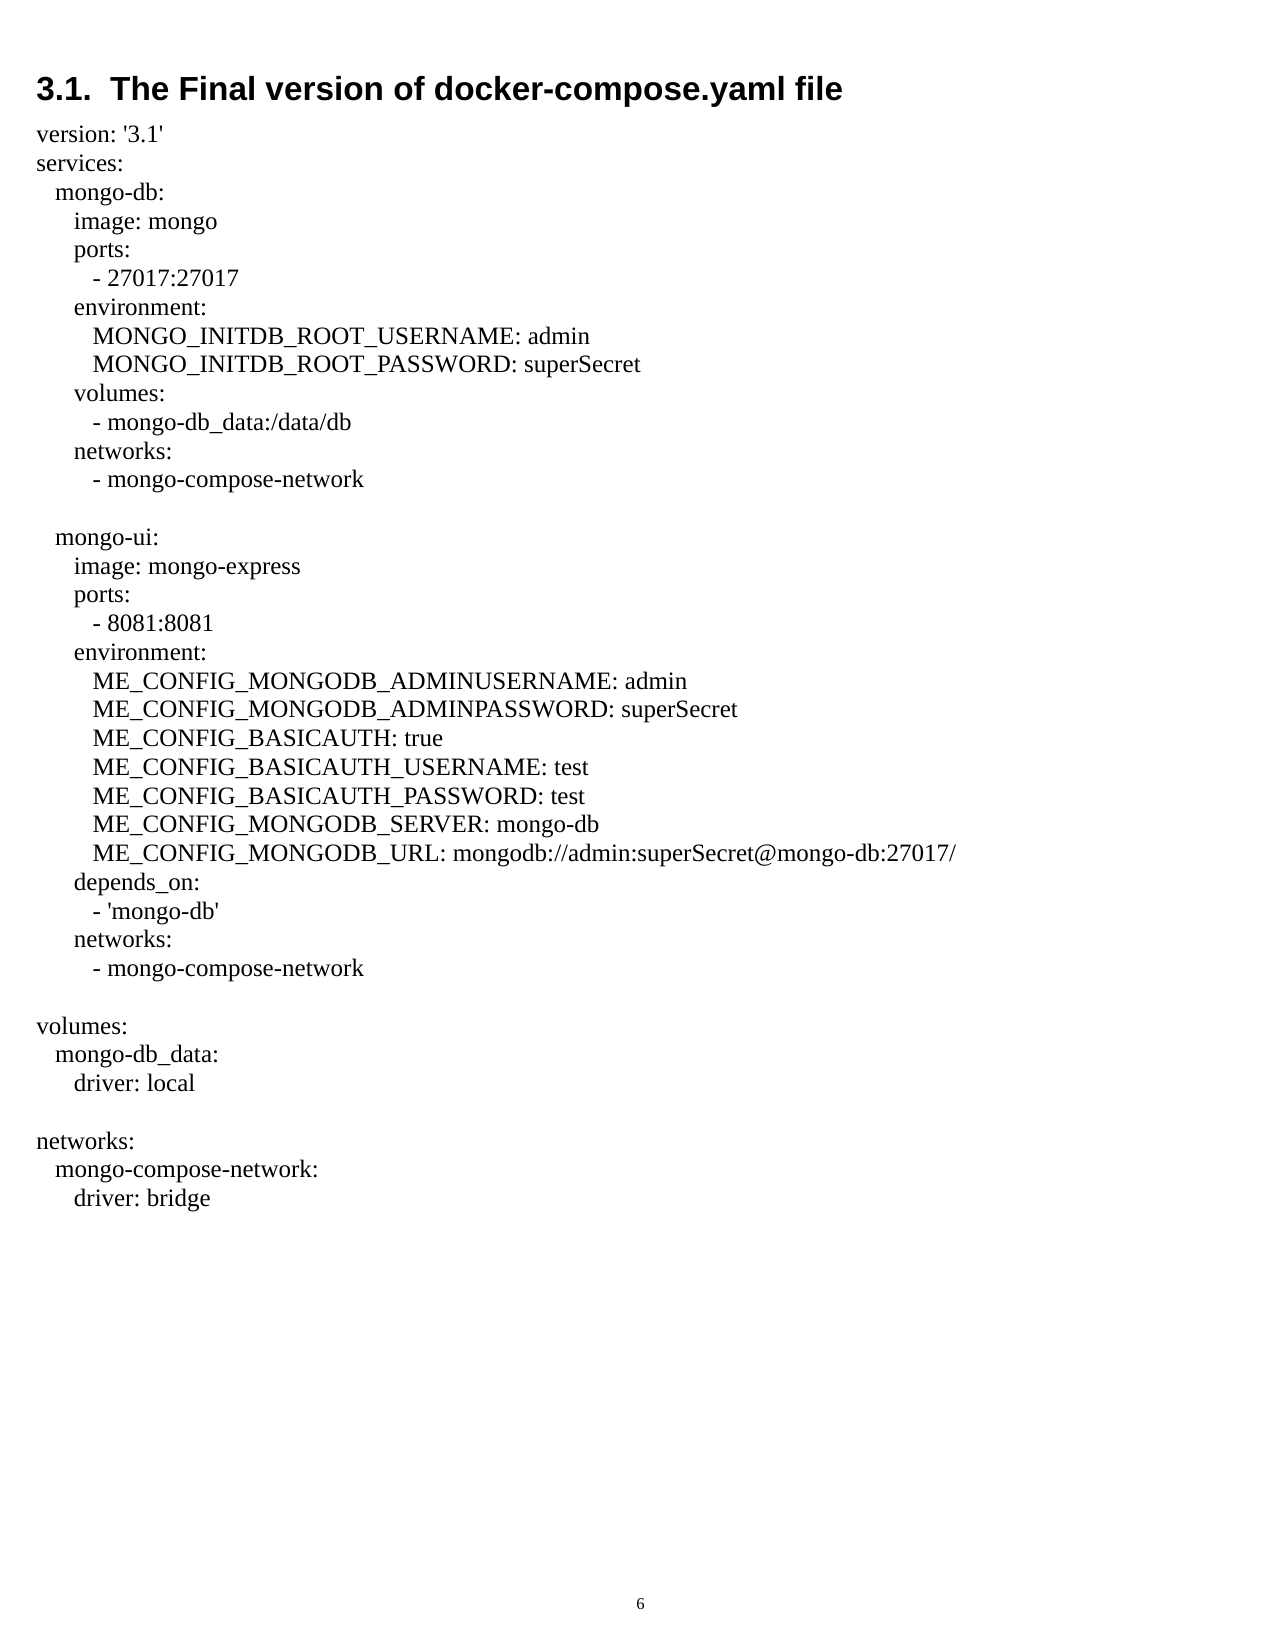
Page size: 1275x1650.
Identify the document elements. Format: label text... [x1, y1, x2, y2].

text driver: local [36, 1068, 1244, 1097]
text ME_CONFIG_MONGODB_URL: mongodb://admin:superSecret@mongo-db:27017/ [36, 838, 1244, 867]
text mongo-db_data: [36, 1039, 1244, 1068]
text depends_on: [36, 867, 1244, 896]
text networks: [36, 436, 1244, 464]
text volumes: [36, 1011, 1244, 1039]
text ME_CONFIG_MONGODB_ADMINUSERNAME: admin [36, 666, 1244, 694]
text MONGO_INITDB_ROOT_USERNAME: admin [36, 321, 1244, 349]
text volumes: [36, 378, 1244, 407]
text ME_CONFIG_BASICAUTH_USERNAME: test [36, 752, 1244, 781]
text ports: [36, 579, 1244, 608]
text environment: [36, 292, 1244, 321]
text networks: [36, 1126, 1244, 1154]
text ports: [36, 234, 1244, 263]
text - 'mongo-db' [36, 896, 1244, 924]
text mongo-compose-network: [36, 1154, 1244, 1183]
text mongo-ui: [36, 522, 1244, 551]
text ME_CONFIG_MONGODB_SERVER: mongo-db [36, 809, 1244, 838]
text driver: bridge [36, 1183, 1244, 1212]
text networks: [36, 924, 1244, 953]
text - 27017:27017 [36, 263, 1244, 292]
text ME_CONFIG_BASICAUTH: true [36, 723, 1244, 752]
text services: [36, 148, 1244, 177]
text ME_CONFIG_MONGODB_ADMINPASSWORD: superSecret [36, 694, 1244, 723]
text - mongo-compose-network [36, 953, 1244, 982]
text - 8081:8081 [36, 608, 1244, 637]
text environment: [36, 637, 1244, 666]
subtitle The Final version of docker-compose.yaml file [36, 69, 1244, 107]
text - mongo-db_data:/data/db [36, 407, 1244, 436]
text image: mongo-express [36, 551, 1244, 579]
text MONGO_INITDB_ROOT_PASSWORD: superSecret [36, 349, 1244, 378]
text ME_CONFIG_BASICAUTH_PASSWORD: test [36, 781, 1244, 809]
text - mongo-compose-network [36, 464, 1244, 493]
text version: '3.1' [36, 119, 1244, 148]
text image: mongo [36, 206, 1244, 234]
text mongo-db: [36, 177, 1244, 206]
